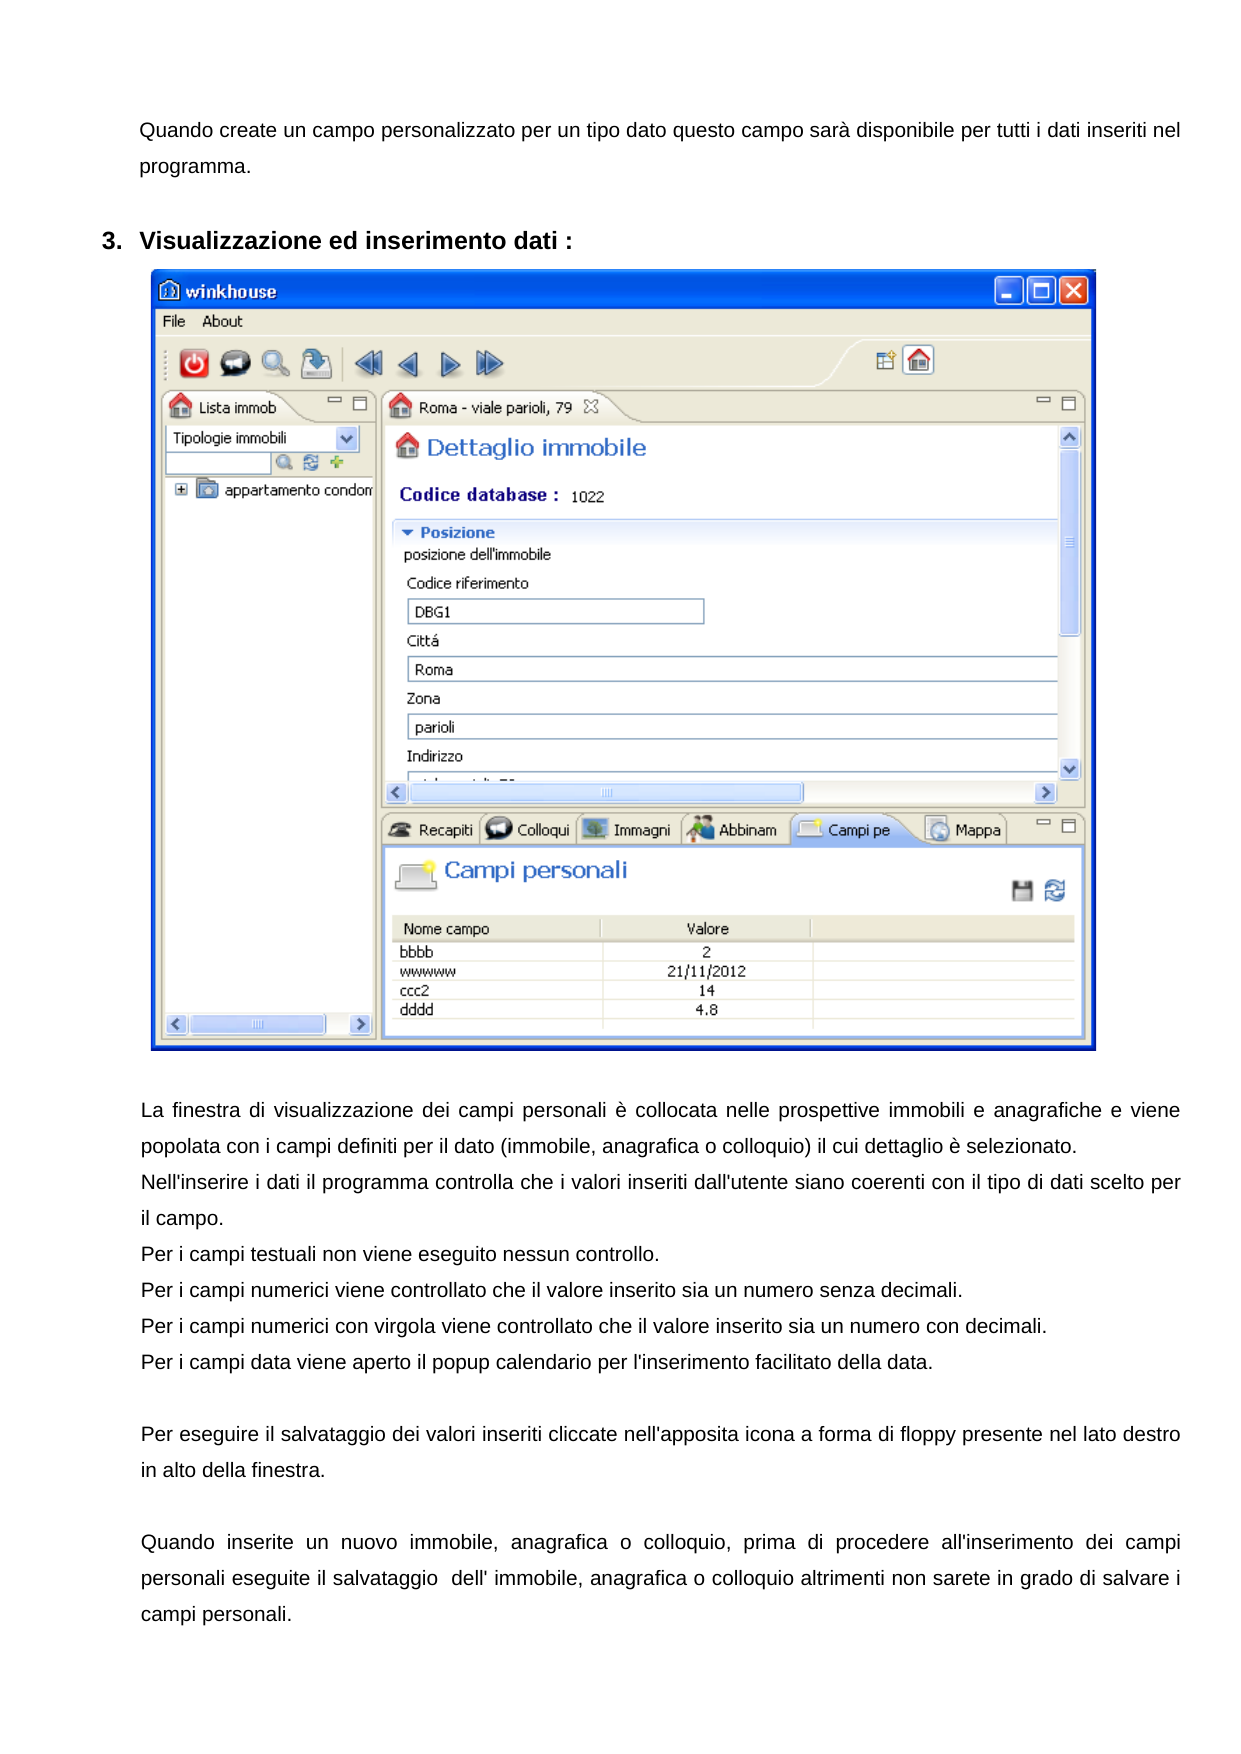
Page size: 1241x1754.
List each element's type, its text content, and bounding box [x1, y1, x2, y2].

text Per i campi testuali non viene eseguito nessun controllo. [141, 1242, 1183, 1266]
list Visualizzazione ed inserimento dati : [102, 226, 1183, 255]
text Per i campi numerici con virgola viene controllato che il valore inserito sia un numero con decimali. [141, 1314, 1183, 1338]
text Quando create un campo personalizzato per un tipo dato questo campo sarà disponibile per tutti i dati inseriti nel programma. [139, 118, 1183, 178]
text Per i campi numerici viene controllato che il valore inserito sia un numero senza decimali. [141, 1278, 1183, 1302]
text Nell'inserire i dati il programma controlla che i valori inseriti dall'utente siano coerenti con il tipo di dati scelto per il campo. [141, 1170, 1183, 1230]
text Per i campi data viene aperto il popup calendario per l'inserimento facilitato della data. [141, 1350, 1183, 1374]
picture [150, 269, 1097, 1051]
text Quando inserite un nuovo immobile, anagrafica o colloquio, prima di procedere all'inserimento dei campi personali eseguite il salvataggio dell' immobile, anagrafica o colloquio altrimenti non sarete in grado di salvare i campi personali. [141, 1529, 1183, 1625]
text La finestra di visualizzazione dei campi personali è collocata nelle prospettive immobili e anagrafiche e viene popolata con i campi definiti per il dato (immobile, anagrafica o colloquio) il cui dettaglio è selezionato. [141, 1098, 1183, 1158]
text Per eseguire il salvataggio dei valori inseriti cliccate nell'apposita icona a forma di floppy presente nel lato destro in alto della finestra. [141, 1422, 1183, 1482]
